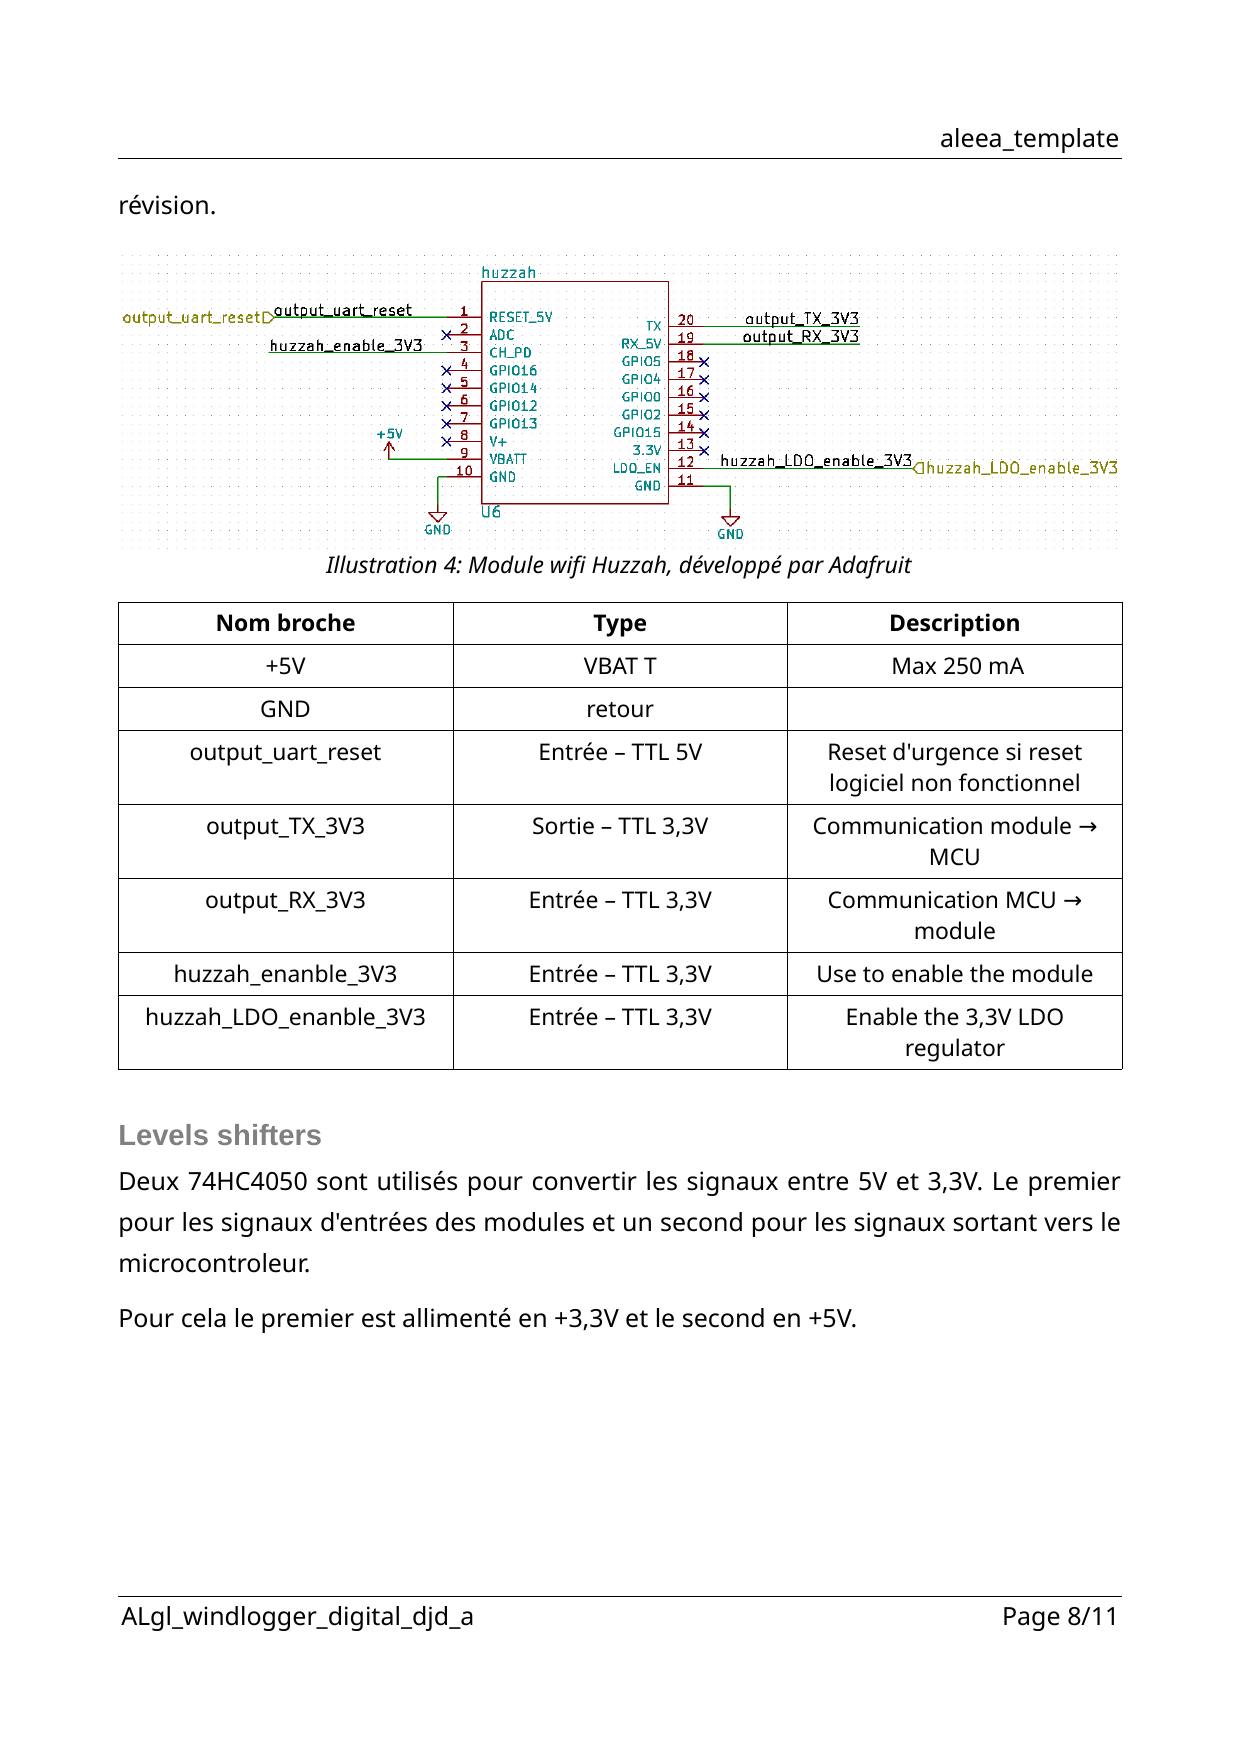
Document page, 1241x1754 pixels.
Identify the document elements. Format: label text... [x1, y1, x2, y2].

text Illustration 4: Module wifi Huzzah, développé par Adafruit [118, 549, 1122, 580]
table_cell Entrée – TTL 5V [454, 731, 787, 804]
text Deux 74HC4050 sont utilisés pour convertir les signaux entre 5V et 3,3V. Le premier pour les signaux d'entrées des modules et un second pour les signaux sortant vers le microcontroleur. [118, 1164, 1122, 1279]
table_cell Entrée – TTL 3,3V [454, 953, 787, 995]
table_cell Reset d'urgence si reset logiciel non fonctionnel [788, 731, 1122, 804]
text Pour cela le premier est allimenté en +3,3V et le second en +5V. [118, 1301, 1122, 1335]
table_cell Entrée – TTL 3,3V [454, 996, 787, 1069]
table_header Nom broche [119, 603, 453, 644]
table_cell +5V [119, 645, 453, 687]
table_cell [788, 688, 1122, 730]
text révision. [118, 188, 1122, 222]
table_cell huzzah_LDO_enanble_3V3 [119, 996, 453, 1069]
table_cell Enable the 3,3V LDO regulator [788, 996, 1122, 1069]
table_cell Communication MCU → module [788, 879, 1122, 952]
table_header Type [454, 603, 787, 644]
table_cell output_uart_reset [119, 731, 453, 804]
picture [118, 255, 1123, 549]
table_cell Communication module → MCU [788, 805, 1122, 878]
table_header Description [788, 603, 1122, 644]
subtitle Levels shifters [118, 1118, 1122, 1151]
table_cell huzzah_enanble_3V3 [119, 953, 453, 995]
table_cell Entrée – TTL 3,3V [454, 879, 787, 952]
table_cell VBAT T [454, 645, 787, 687]
table_cell Max 250 mA [788, 645, 1122, 687]
table_cell output_RX_3V3 [119, 879, 453, 952]
table_cell GND [119, 688, 453, 730]
table_cell Use to enable the module [788, 953, 1122, 995]
table_cell Sortie – TTL 3,3V [454, 805, 787, 878]
table_cell output_TX_3V3 [119, 805, 453, 878]
table_cell retour [454, 688, 787, 730]
